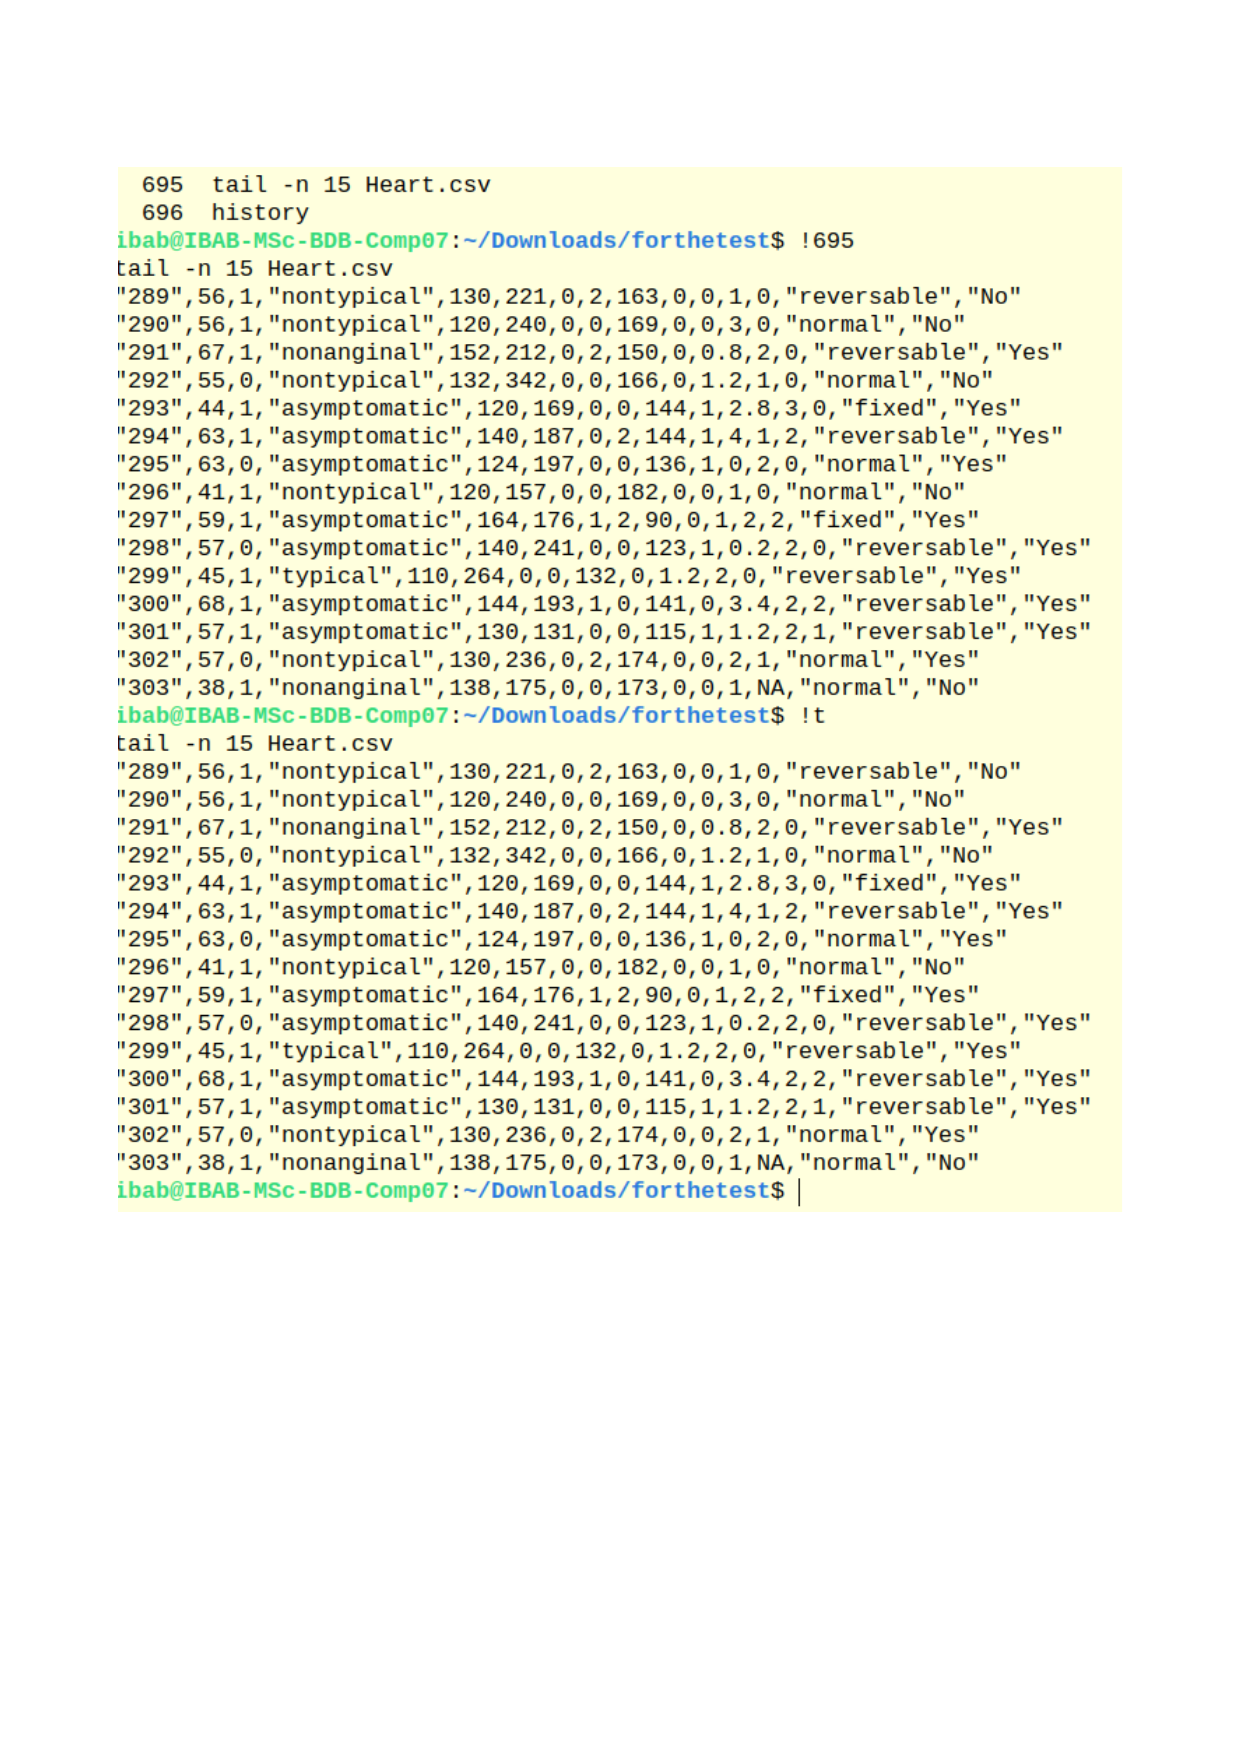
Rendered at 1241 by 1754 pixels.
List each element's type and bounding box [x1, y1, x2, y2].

picture [118, 167, 1123, 1212]
